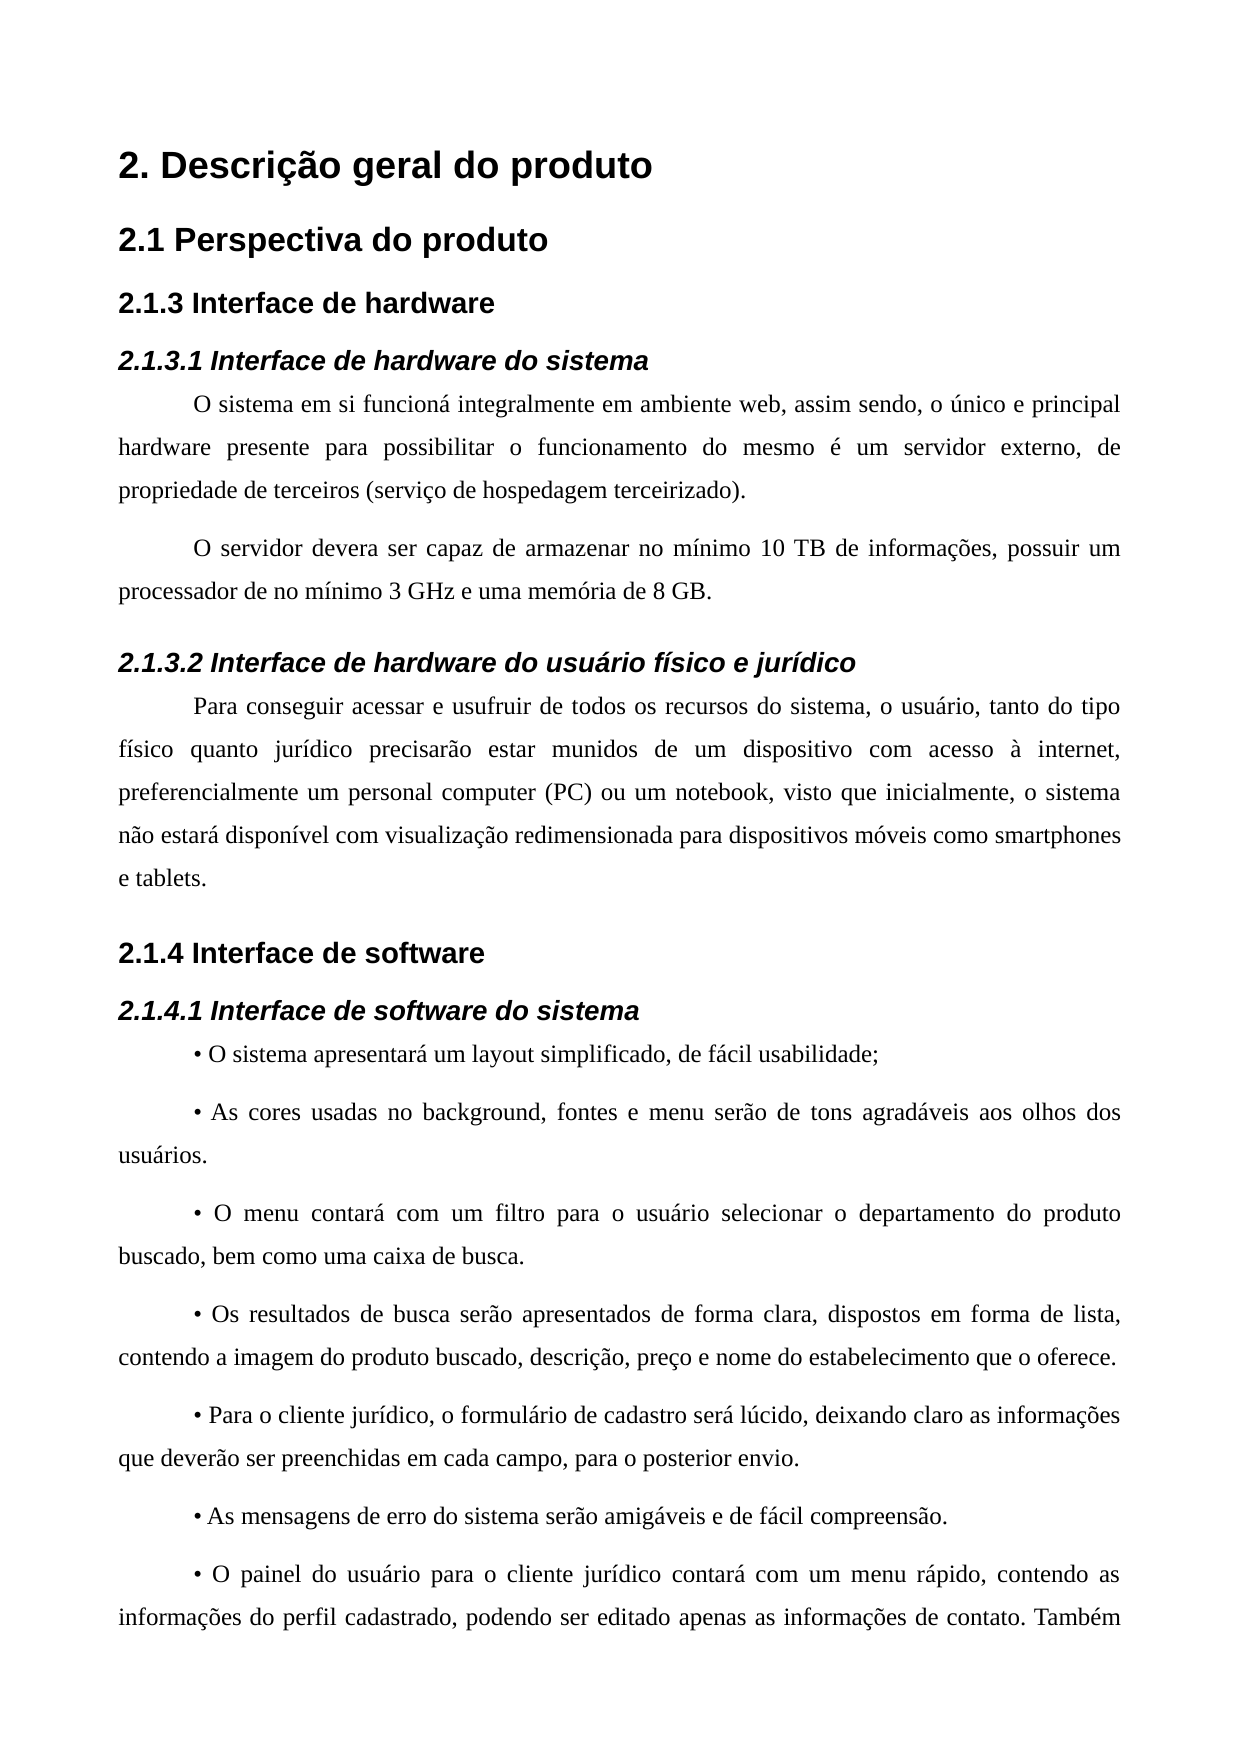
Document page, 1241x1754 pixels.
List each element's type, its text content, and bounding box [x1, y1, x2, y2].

subtitle 2. Descrição geral do produto [118, 143, 1122, 187]
subtitle 2.1.4 Interface de software [118, 936, 1122, 970]
text Para conseguir acessar e usufruir de todos os recursos do sistema, o usuário, tanto do tipo físico quanto jurídico precisarão estar munidos de um dispositivo com acesso à internet, preferencialmente um personal computer (PC) ou um notebook, visto que inicialmente, o sistema não estará disponível com visualização redimensionada para dispositivos móveis como smartphones e tablets. [118, 691, 1122, 892]
text • O sistema apresentará um layout simplificado, de fácil usabilidade; [118, 1039, 1122, 1068]
subtitle 2.1 Perspectiva do produto [118, 220, 1122, 259]
subtitle 2.1.3.1 Interface de hardware do sistema [118, 344, 1122, 376]
text O servidor devera ser capaz de armazenar no mínimo 10 TB de informações, possuir um processador de no mínimo 3 GHz e uma memória de 8 GB. [118, 533, 1122, 605]
text • O painel do usuário para o cliente jurídico contará com um menu rápido, contendo as informações do perfil cadastrado, podendo ser editado apenas as informações de contato. Também [118, 1559, 1122, 1631]
text • Para o cliente jurídico, o formulário de cadastro será lúcido, deixando claro as informações que deverão ser preenchidas em cada campo, para o posterior envio. [118, 1400, 1122, 1472]
text • Os resultados de busca serão apresentados de forma clara, dispostos em forma de lista, contendo a imagem do produto buscado, descrição, preço e nome do estabelecimento que o oferece. [118, 1299, 1122, 1371]
text • As cores usadas no background, fontes e menu serão de tons agradáveis aos olhos dos usuários. [118, 1097, 1122, 1169]
subtitle 2.1.3.2 Interface de hardware do usuário físico e jurídico [118, 647, 1122, 678]
text • O menu contará com um filtro para o usuário selecionar o departamento do produto buscado, bem como uma caixa de busca. [118, 1198, 1122, 1270]
subtitle 2.1.4.1 Interface de software do sistema [118, 995, 1122, 1027]
subtitle 2.1.3 Interface de hardware [118, 286, 1122, 319]
text • As mensagens de erro do sistema serão amigáveis e de fácil compreensão. [118, 1501, 1122, 1530]
text O sistema em si funcioná integralmente em ambiente web, assim sendo, o único e principal hardware presente para possibilitar o funcionamento do mesmo é um servidor externo, de propriedade de terceiros (serviço de hospedagem terceirizado). [118, 389, 1122, 504]
